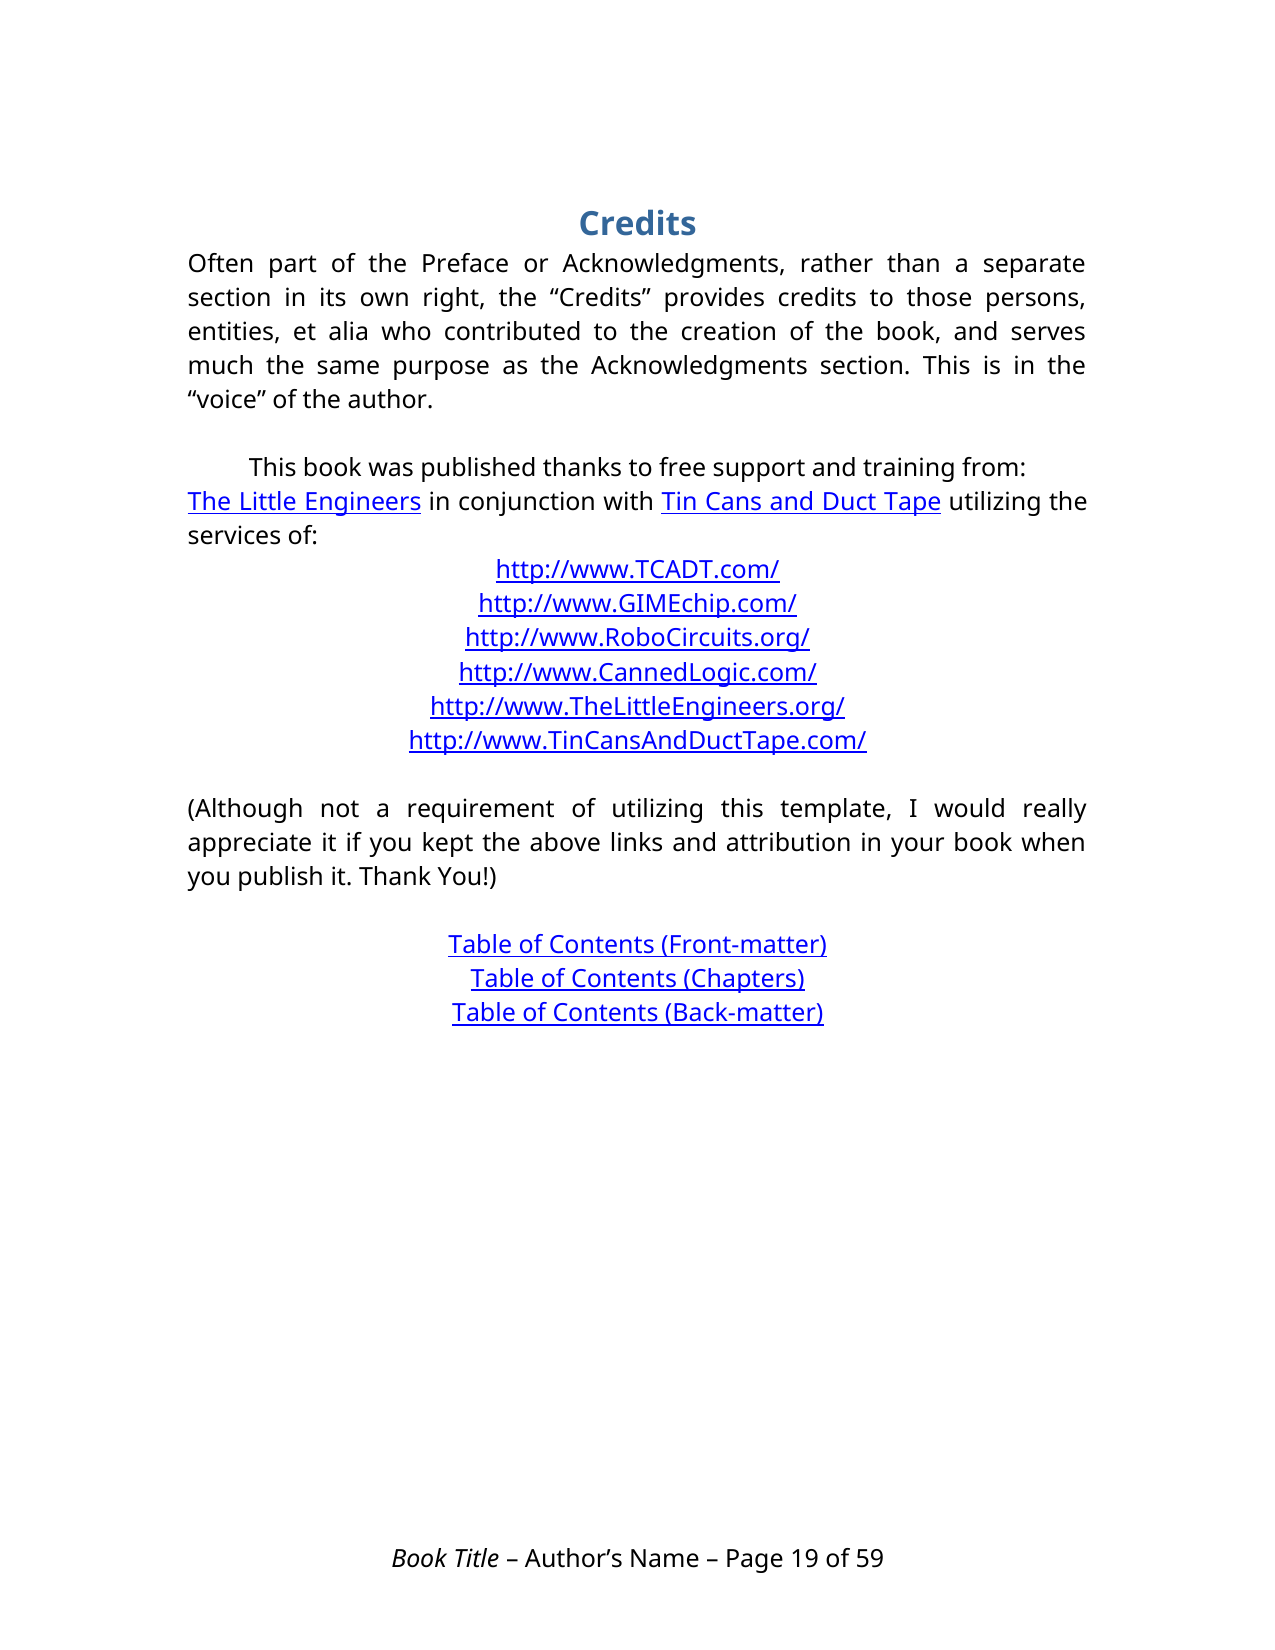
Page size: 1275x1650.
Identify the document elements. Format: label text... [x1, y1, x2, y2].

text Table of Contents (Front-matter) [187, 927, 1087, 961]
text http://www.TheLittleEngineers.org/ [187, 688, 1087, 722]
text Table of Contents (Back-matter) [187, 995, 1087, 1029]
text Table of Contents (Chapters) [187, 961, 1087, 995]
text http://www.TinCansAndDuctTape.com/ [187, 722, 1087, 756]
subtitle Credits [187, 200, 1087, 245]
text http://www.CannedLogic.com/ [187, 654, 1087, 688]
text http://www.GIMEchip.com/ [187, 586, 1087, 620]
text The Little Engineers in conjunction with Tin Cans and Duct Tape utilizing the services of: [187, 484, 1087, 552]
text http://www.TCADT.com/ [187, 552, 1087, 586]
text (Although not a requirement of utilizing this template, I would really appreciate it if you kept the above links and attribution in your book when you publish it. Thank You!) [187, 790, 1087, 893]
text Often part of the Preface or Acknowledgments, rather than a separate section in its own right, the “Credits” provides credits to those persons, entities, et alia who contributed to the creation of the book, and serves much the same purpose as the Acknowledgments section. This is in the “voice” of the author. [187, 245, 1087, 416]
text http://www.RoboCircuits.org/ [187, 620, 1087, 654]
text This book was published thanks to free support and training from: [187, 450, 1087, 484]
